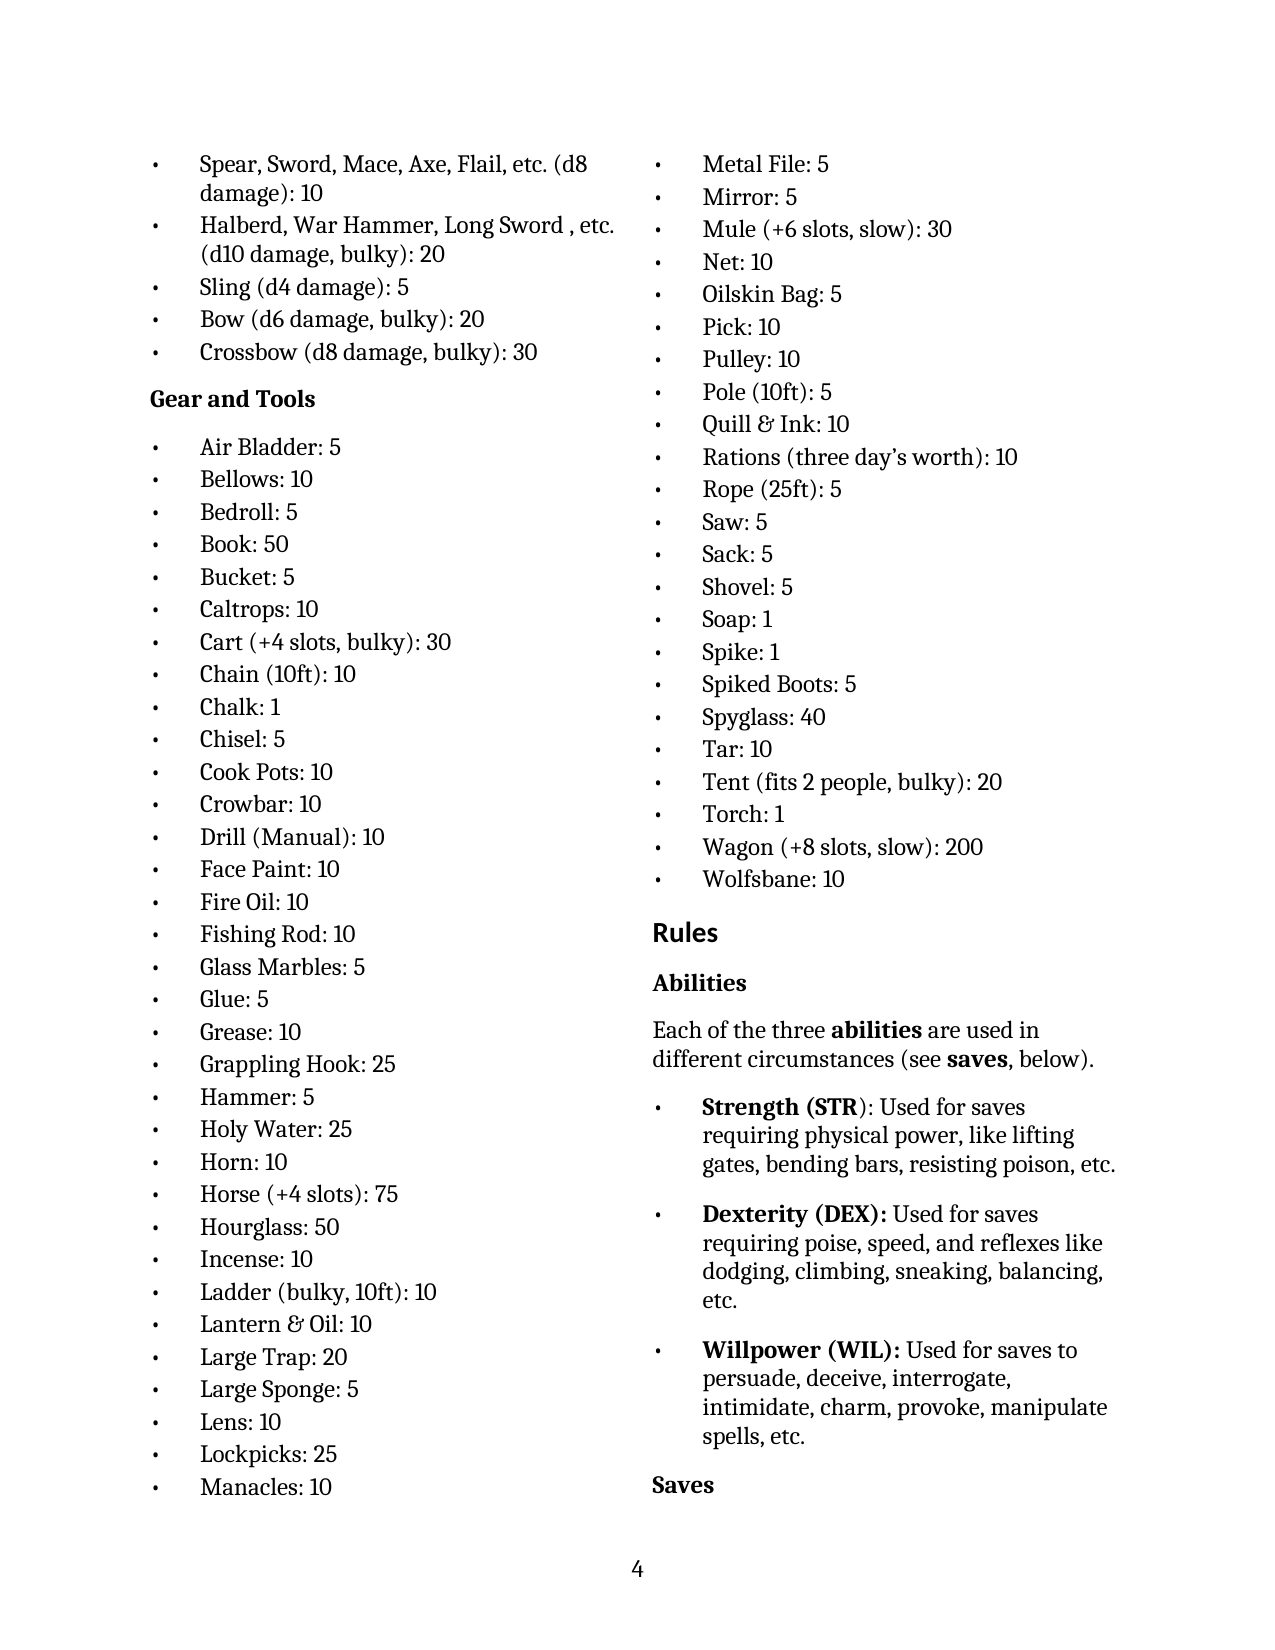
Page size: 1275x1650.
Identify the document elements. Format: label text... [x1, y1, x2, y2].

list Chisel: 5 [150, 725, 622, 754]
list Face Paint: 10 [150, 855, 622, 884]
list Tar: 10 [652, 735, 1125, 764]
list Spear, Sword, Mace, Axe, Flail, etc. (d8 damage): 10 [150, 150, 622, 207]
list Horse (+4 slots): 75 [150, 1180, 622, 1209]
list Bow (d6 damage, bulky): 20 [150, 305, 622, 334]
list Fishing Rod: 10 [150, 920, 622, 949]
list Bucket: 5 [150, 562, 622, 591]
list Spike: 1 [652, 637, 1125, 666]
list Hammer: 5 [150, 1082, 622, 1111]
list Bedroll: 5 [150, 497, 622, 526]
list Quill & Ink: 10 [652, 410, 1125, 439]
list Shovel: 5 [652, 572, 1125, 601]
list Saw: 5 [652, 507, 1125, 536]
list Caltrops: 10 [150, 595, 622, 624]
list Sling (d4 damage): 5 [150, 272, 622, 301]
list Glass Marbles: 5 [150, 952, 622, 981]
list Drill (Manual): 10 [150, 822, 622, 851]
list Pole (10ft): 5 [652, 377, 1125, 406]
list Pulley: 10 [652, 345, 1125, 374]
list Large Sponge: 5 [150, 1375, 622, 1404]
list Sack: 5 [652, 540, 1125, 569]
list Spiked Boots: 5 [652, 670, 1125, 699]
list Fire Oil: 10 [150, 887, 622, 916]
text Saves [652, 1471, 1125, 1500]
list Crowbar: 10 [150, 790, 622, 819]
list Lens: 10 [150, 1407, 622, 1436]
list Rations (three day’s worth): 10 [652, 442, 1125, 471]
list Strength (STR): Used for saves requiring physical power, like lifting gates, bending bars, resisting poison, etc. [652, 1093, 1125, 1179]
list Willpower (WIL): Used for saves to persuade, deceive, interrogate, intimidate, charm, provoke, manipulate spells, etc. [652, 1336, 1125, 1451]
list Lantern & Oil: 10 [150, 1310, 622, 1339]
list Glue: 5 [150, 985, 622, 1014]
list Grappling Hook: 25 [150, 1050, 622, 1079]
list Hourglass: 50 [150, 1212, 622, 1241]
list Spyglass: 40 [652, 702, 1125, 731]
subtitle Rules [652, 914, 1125, 950]
list Crossbow (d8 damage, bulky): 30 [150, 337, 622, 366]
list Oilskin Bag: 5 [652, 280, 1125, 309]
list Tent (fits 2 people, bulky): 20 [652, 767, 1125, 796]
list Cart (+4 slots, bulky): 30 [150, 627, 622, 656]
list Grease: 10 [150, 1017, 622, 1046]
list Rope (25ft): 5 [652, 475, 1125, 504]
text Abilities [652, 969, 1125, 998]
list Mirror: 5 [652, 182, 1125, 211]
list Net: 10 [652, 247, 1125, 276]
text Gear and Tools [150, 385, 622, 414]
list Lockpicks: 25 [150, 1440, 622, 1469]
list Manacles: 10 [150, 1472, 622, 1501]
text Each of the three abilities are used in different circumstances (see saves, below). [652, 1016, 1125, 1074]
list Holy Water: 25 [150, 1115, 622, 1144]
list Wagon (+8 slots, slow): 200 [652, 832, 1125, 861]
list Book: 50 [150, 530, 622, 559]
list Wolfsbane: 10 [652, 865, 1125, 894]
list Chalk: 1 [150, 692, 622, 721]
list Torch: 1 [652, 800, 1125, 829]
list Mule (+6 slots, slow): 30 [652, 215, 1125, 244]
list Pick: 10 [652, 312, 1125, 341]
list Soap: 1 [652, 605, 1125, 634]
list Air Bladder: 5 [150, 432, 622, 461]
list Chain (10ft): 10 [150, 660, 622, 689]
list Metal File: 5 [652, 150, 1125, 179]
list Ladder (bulky, 10ft): 10 [150, 1277, 622, 1306]
list Horn: 10 [150, 1147, 622, 1176]
list Dexterity (DEX): Used for saves requiring poise, speed, and reflexes like dodging, climbing, sneaking, balancing, etc. [652, 1200, 1125, 1315]
list Cook Pots: 10 [150, 757, 622, 786]
list Incense: 10 [150, 1245, 622, 1274]
list Halberd, War Hammer, Long Sword , etc. (d10 damage, bulky): 20 [150, 211, 622, 269]
list Large Trap: 20 [150, 1342, 622, 1371]
list Bellows: 10 [150, 465, 622, 494]
